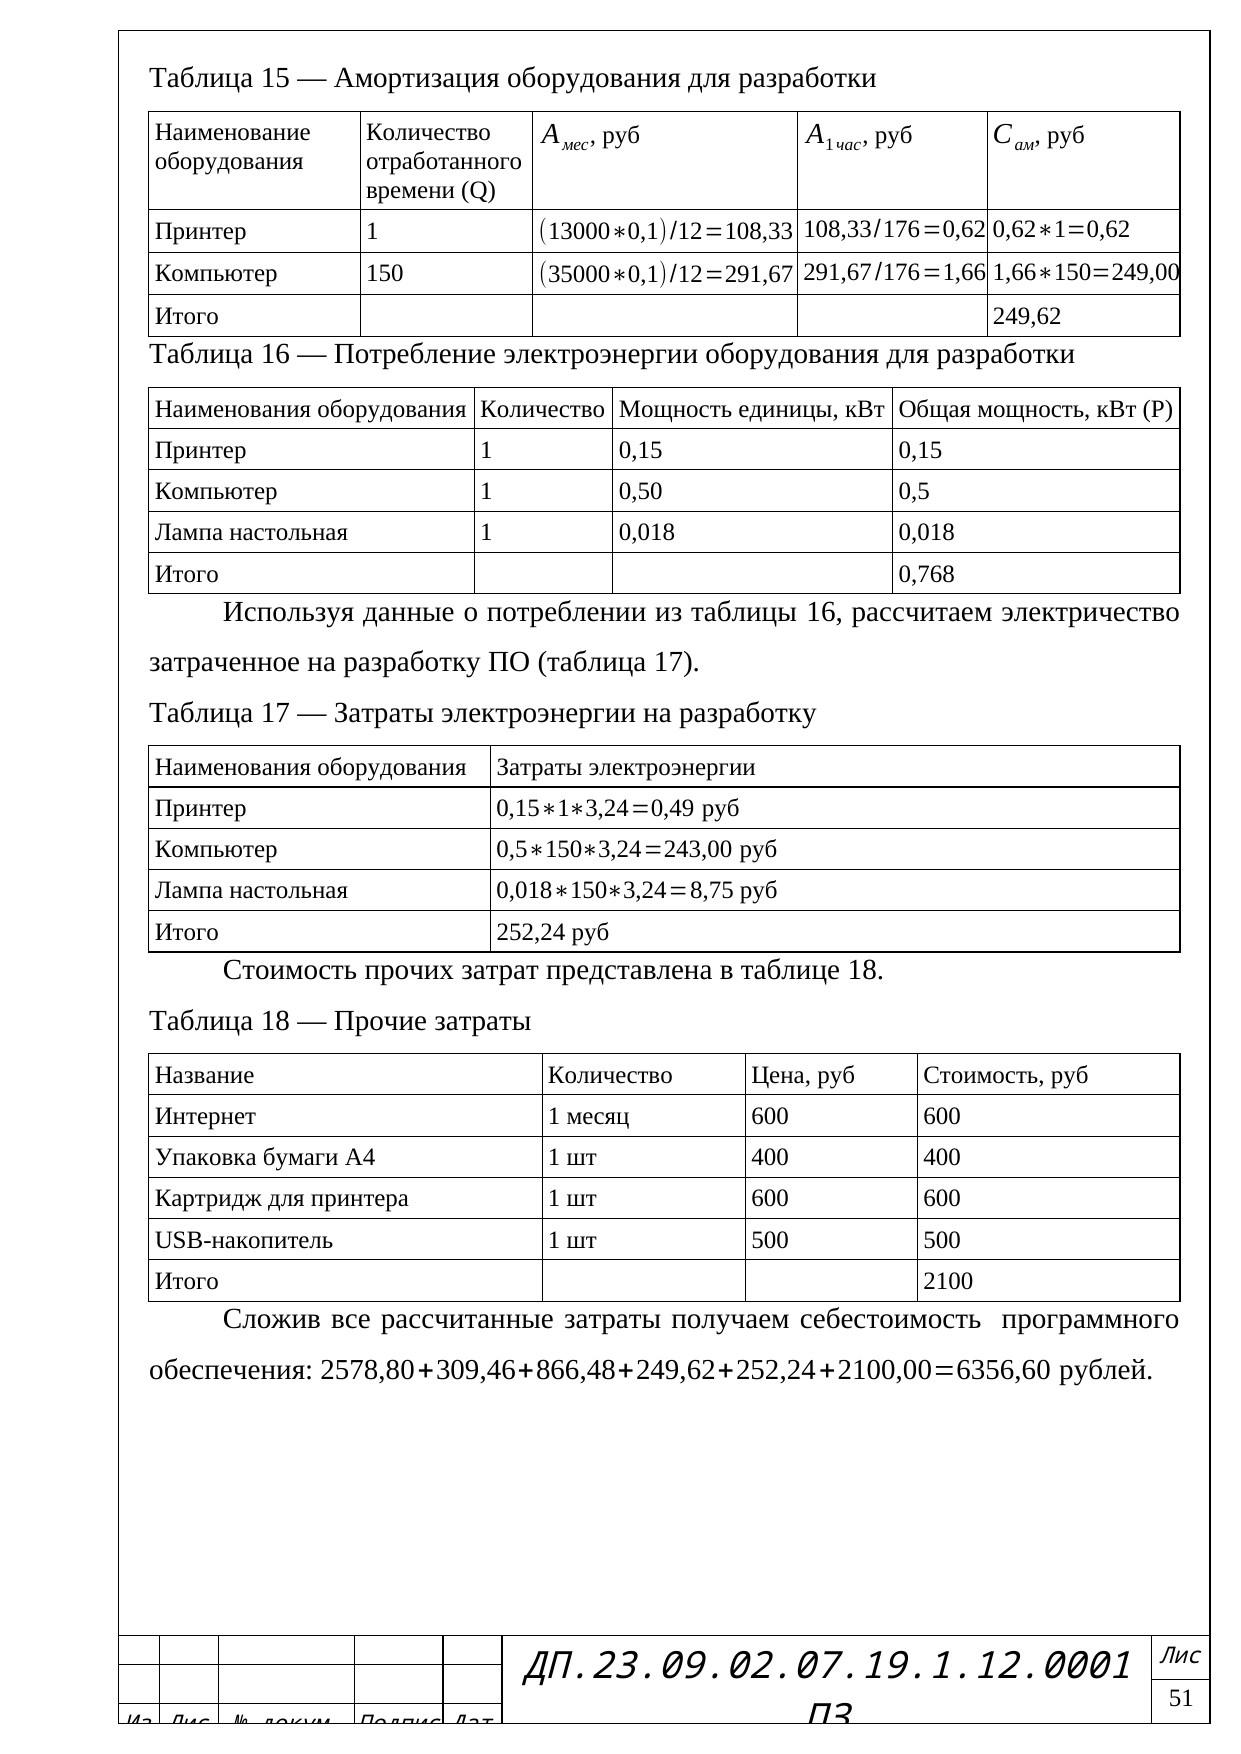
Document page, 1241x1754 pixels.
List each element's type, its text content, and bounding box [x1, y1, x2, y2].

table_cell Лампа настольная [149, 512, 474, 552]
table_cell USB-накопитель [149, 1219, 542, 1259]
table_cell руб [491, 829, 1179, 869]
table_cell 1 месяц [543, 1095, 745, 1136]
table_cell 0,018 [613, 512, 892, 552]
table_header Наименования оборудования [149, 388, 474, 428]
table_cell Компьютер [149, 829, 490, 869]
table_cell Лампа настольная [149, 870, 490, 910]
table_cell 0,5 [893, 470, 1179, 511]
table_cell Итого [149, 1260, 542, 1301]
table_header Количество [475, 388, 612, 428]
text Сложив все рассчитанные затраты получаем себестоимость программного обеспечения: рублей. [149, 1302, 1180, 1386]
table_header Цена, руб [746, 1054, 917, 1094]
table_cell 150 [361, 253, 532, 294]
table_cell 1 [475, 429, 612, 469]
table_cell [746, 1260, 917, 1301]
table_header , руб [988, 112, 1179, 209]
table_header , руб [798, 112, 987, 209]
table_cell [988, 210, 1179, 252]
table_cell 249,62 [988, 295, 1179, 336]
table_header Название [149, 1054, 542, 1094]
table_cell Принтер [149, 788, 490, 828]
table_cell [475, 553, 612, 593]
table_cell 600 [746, 1178, 917, 1218]
table_cell Итого [149, 295, 360, 336]
table_cell Итого [149, 553, 474, 593]
table_cell 2100 [918, 1260, 1179, 1301]
table_cell 0,15 [613, 429, 892, 469]
table_cell 0,768 [893, 553, 1179, 593]
text Используя данные о потреблении из таблицы 16, рассчитаем электричество затраченное на разработку ПО (таблица 17). [149, 594, 1180, 678]
table_header Мощность единицы, кВт [613, 388, 892, 428]
table_cell руб [491, 870, 1179, 910]
table_cell 0,018 [893, 512, 1179, 552]
table_cell Упаковка бумаги А4 [149, 1137, 542, 1177]
table_cell [533, 295, 797, 336]
table_cell 1 шт [543, 1137, 745, 1177]
table_cell 1 [361, 210, 532, 252]
text Стоимость прочих затрат представлена в таблице 18. [149, 953, 1180, 986]
text Таблица 16 — Потребление электроэнергии оборудования для разработки [149, 337, 1180, 370]
table_cell Картридж для принтера [149, 1178, 542, 1218]
table_cell [361, 295, 532, 336]
table_cell [798, 210, 987, 252]
table_cell [533, 210, 797, 252]
table_cell 600 [746, 1095, 917, 1136]
table_cell [533, 253, 797, 294]
table_header Затраты электроэнергии [491, 746, 1179, 786]
table_cell Принтер [149, 210, 360, 252]
table_header Наименования оборудования [149, 746, 490, 786]
table_header Стоимость, руб [918, 1054, 1179, 1094]
table_cell 1 шт [543, 1178, 745, 1218]
table_cell 600 [918, 1095, 1179, 1136]
table_header Общая мощность, кВт (Р) [893, 388, 1179, 428]
table_cell [613, 553, 892, 593]
table_cell Принтер [149, 429, 474, 469]
table_cell [543, 1260, 745, 1301]
table_cell [798, 253, 987, 294]
text Таблица 17 — Затраты электроэнергии на разработку [149, 695, 1180, 728]
table_header , руб [533, 112, 797, 209]
table_cell 600 [918, 1178, 1179, 1218]
table_cell 500 [746, 1219, 917, 1259]
table_cell Итого [149, 911, 490, 951]
table_cell 0,15 [893, 429, 1179, 469]
table_cell 400 [918, 1137, 1179, 1177]
table_cell 0,50 [613, 470, 892, 511]
table_header Количество отработанного времени (Q) [361, 112, 532, 209]
table_cell 252,24 руб [491, 911, 1179, 951]
table_cell Компьютер [149, 253, 360, 294]
table_cell 1 шт [543, 1219, 745, 1259]
table_cell 1 [475, 470, 612, 511]
table_header Наименование оборудования [149, 112, 360, 209]
text Таблица 15 — Амортизация оборудования для разработки [149, 60, 1180, 94]
text Таблица 18 — Прочие затраты [149, 1003, 1180, 1036]
table_cell [988, 253, 1179, 294]
table_cell 1 [475, 512, 612, 552]
table_cell Компьютер [149, 470, 474, 511]
table_cell 400 [746, 1137, 917, 1177]
table_cell руб [491, 788, 1179, 828]
table_header Количество [543, 1054, 745, 1094]
table_cell 500 [918, 1219, 1179, 1259]
table_cell [798, 295, 987, 336]
table_cell Интернет [149, 1095, 542, 1136]
